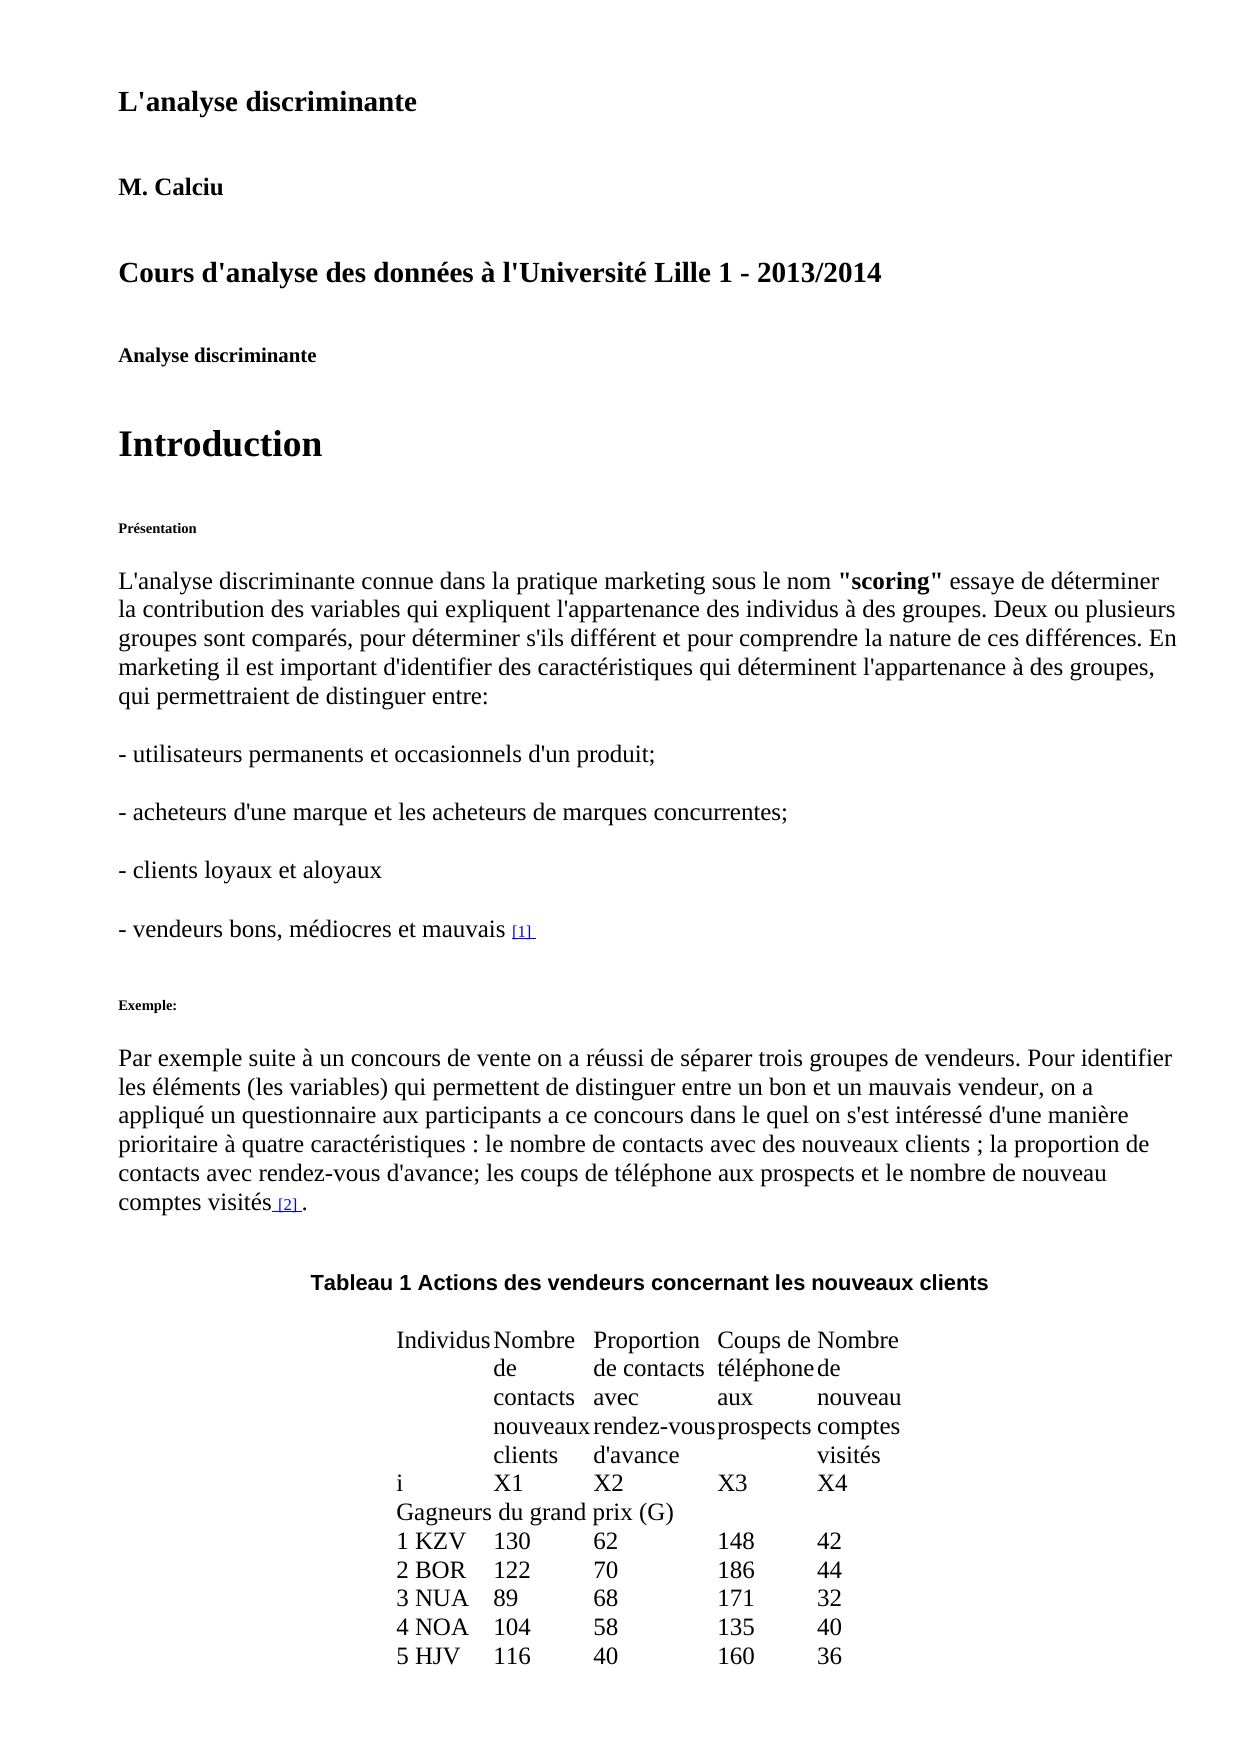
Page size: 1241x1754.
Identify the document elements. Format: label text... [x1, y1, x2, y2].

table_cell Gagneurs du grand prix (G) [396, 1497, 903, 1526]
table_header Individus [396, 1325, 493, 1468]
table_cell 186 [717, 1555, 817, 1583]
text Par exemple suite à un concours de vente on a réussi de séparer trois groupes de vendeurs. Pour identifier les éléments (les variables) qui permettent de distinguer entre un bon et un mauvais vendeur, on a appliqué un questionnaire aux participants a ce concours dans le quel on s'est intéressé d'une manière prioritaire à quatre caractéristiques : le nombre de contacts avec des nouveaux clients ; la proportion de contacts avec rendez-vous d'avance; les coups de téléphone aux prospects et le nombre de nouveau comptes visités [2] . [118, 1043, 1181, 1216]
table_cell 32 [817, 1584, 903, 1612]
table_cell 122 [493, 1555, 593, 1583]
table_cell X4 [817, 1469, 903, 1497]
table_header Proportion de contacts avec rendez-vous d'avance [593, 1325, 717, 1468]
table_cell 135 [717, 1612, 817, 1641]
table_cell 116 [493, 1641, 593, 1670]
table_cell 70 [593, 1555, 717, 1583]
subtitle Tableau 1 Actions des vendeurs concernant les nouveaux clients [118, 1270, 1181, 1295]
subtitle Présentation [118, 519, 1181, 536]
table_cell 2 BOR [396, 1555, 493, 1583]
table_cell 1 KZV [396, 1526, 493, 1555]
table_cell 40 [817, 1612, 903, 1641]
table_cell X2 [593, 1469, 717, 1497]
text - vendeurs bons, médiocres et mauvais [1] [118, 914, 1181, 942]
table_cell 160 [717, 1641, 817, 1670]
subtitle Exemple: [118, 997, 1181, 1014]
subtitle Introduction [118, 422, 1181, 465]
table_header Coups de téléphone aux prospects [717, 1325, 817, 1468]
table_cell 58 [593, 1612, 717, 1641]
table_header Nombre de contacts nouveaux clients [493, 1325, 593, 1468]
table_cell 148 [717, 1526, 817, 1555]
table_cell 89 [493, 1584, 593, 1612]
table_cell 104 [493, 1612, 593, 1641]
table_cell 36 [817, 1641, 903, 1670]
text L'analyse discriminante connue dans la pratique marketing sous le nom "scoring" essaye de déterminer la contribution des variables qui expliquent l'appartenance des individus à des groupes. Deux ou plusieurs groupes sont comparés, pour déterminer s'ils différent et pour comprendre la nature de ces différences. En marketing il est important d'identifier des caractéristiques qui déterminent l'appartenance à des groupes, qui permettraient de distinguer entre: [118, 566, 1181, 709]
subtitle Analyse discriminante [118, 343, 1181, 367]
table_cell 4 NOA [396, 1612, 493, 1641]
table_cell 3 NUA [396, 1584, 493, 1612]
table_cell X3 [717, 1469, 817, 1497]
table_cell 44 [817, 1555, 903, 1583]
subtitle M. Calciu [118, 172, 1181, 201]
table_cell i [396, 1469, 493, 1497]
table_cell 171 [717, 1584, 817, 1612]
table_cell 68 [593, 1584, 717, 1612]
text - utilisateurs permanents et occasionnels d'un produit; [118, 739, 1181, 768]
text - clients loyaux et aloyaux [118, 855, 1181, 884]
table_cell X1 [493, 1469, 593, 1497]
table_cell 42 [817, 1526, 903, 1555]
table_cell 40 [593, 1641, 717, 1670]
table_cell 5 HJV [396, 1641, 493, 1670]
subtitle L'analyse discriminante [118, 84, 1181, 118]
table_cell 130 [493, 1526, 593, 1555]
subtitle Cours d'analyse des données à l'Université Lille 1 - 2013/2014 [118, 255, 1181, 289]
table_cell 62 [593, 1526, 717, 1555]
table_header Nombre de nouveau comptes visités [817, 1325, 903, 1468]
text - acheteurs d'une marque et les acheteurs de marques concurrentes; [118, 797, 1181, 826]
